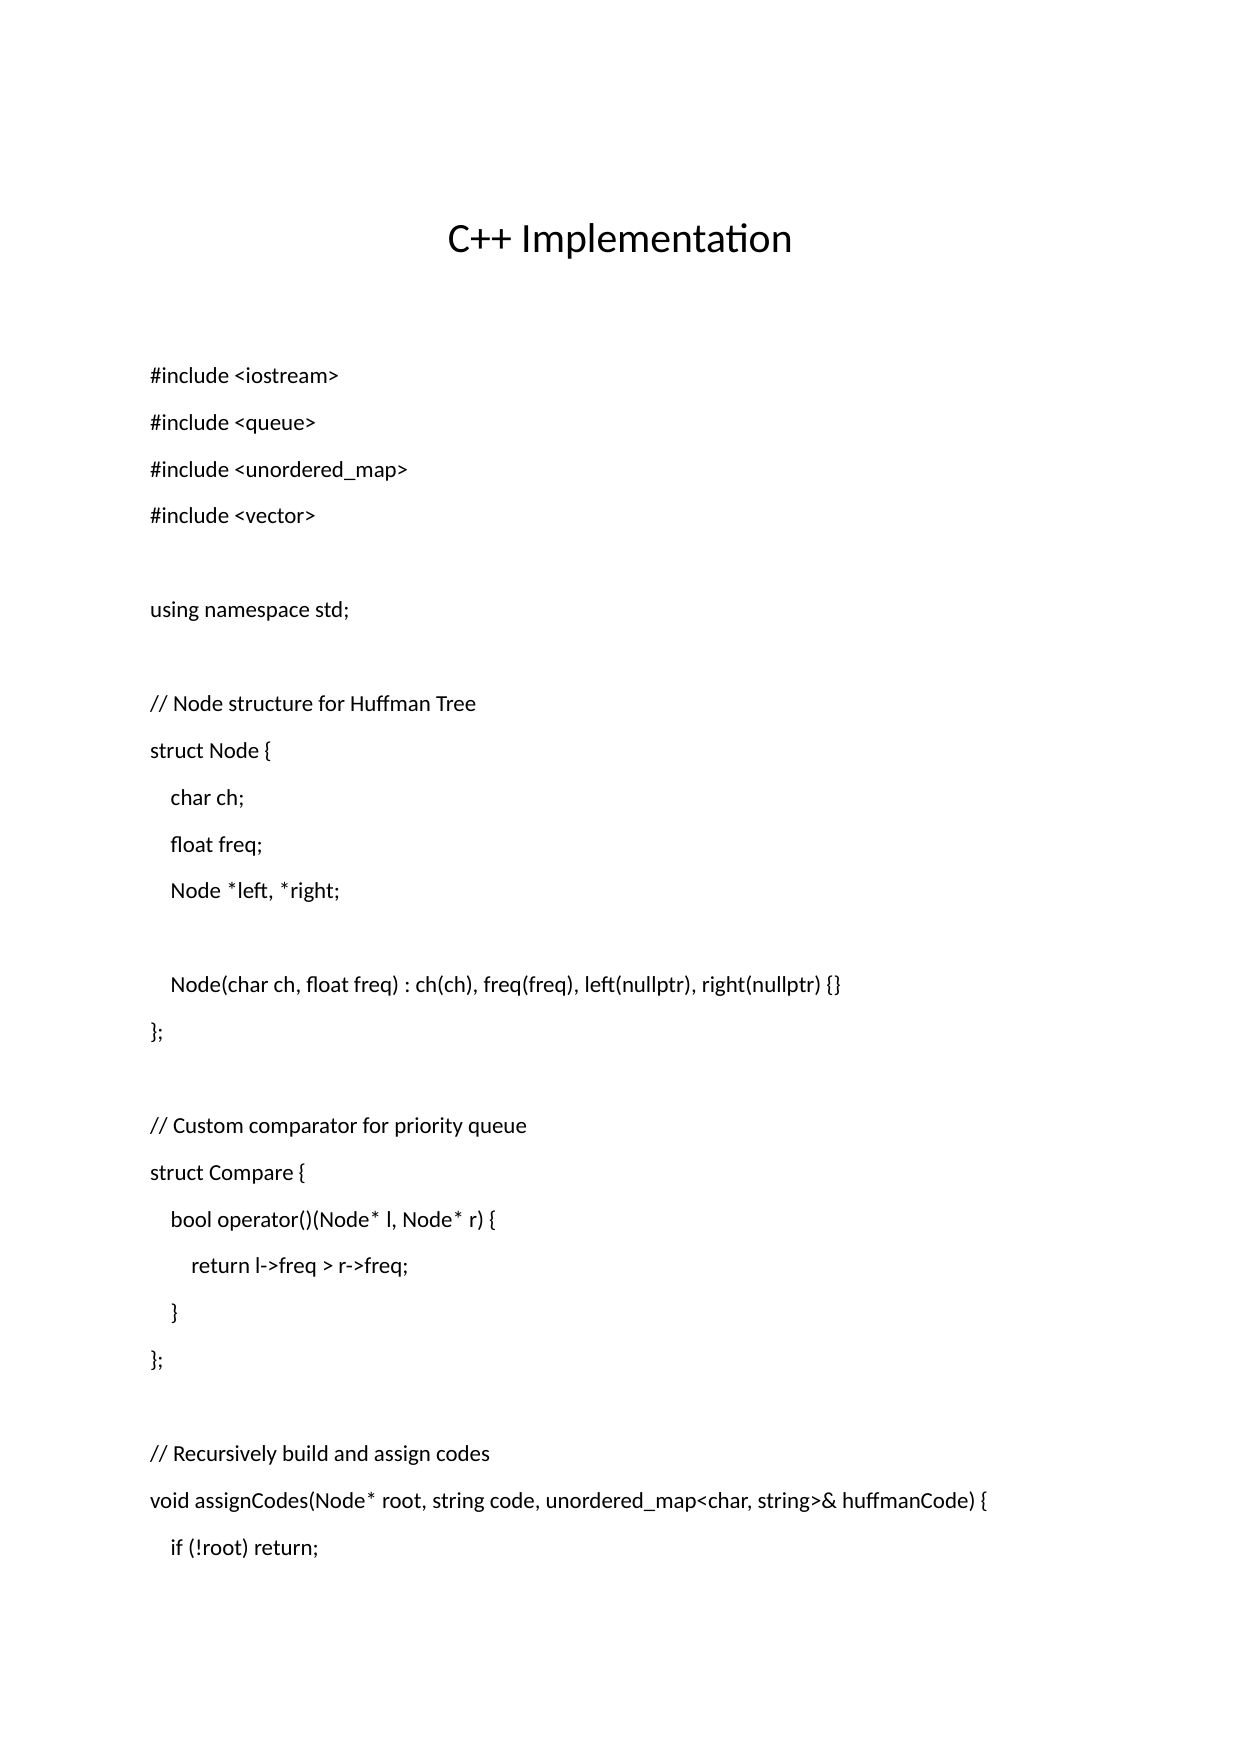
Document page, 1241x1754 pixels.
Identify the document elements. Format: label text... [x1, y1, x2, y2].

text #include <queue> [150, 408, 1090, 436]
text #include <unordered_map> [150, 455, 1090, 483]
text bool operator()(Node* l, Node* r) { [150, 1205, 1090, 1233]
text // Recursively build and assign codes [150, 1439, 1090, 1467]
text using namespace std; [150, 595, 1090, 623]
text struct Compare { [150, 1158, 1090, 1186]
text #include <vector> [150, 502, 1090, 529]
text } [150, 1298, 1090, 1326]
text Node(char ch, float freq) : ch(ch), freq(freq), left(nullptr), right(nullptr) {} [150, 970, 1090, 998]
text // Node structure for Huffman Tree [150, 689, 1090, 717]
text char ch; [150, 783, 1090, 811]
text if (!root) return; [150, 1533, 1090, 1561]
text #include <iostream> [150, 361, 1090, 389]
text float freq; [150, 830, 1090, 858]
text void assignCodes(Node* root, string code, unordered_map<char, string>& huffmanCode) { [150, 1486, 1090, 1514]
text }; [150, 1017, 1090, 1045]
text // Custom comparator for priority queue [150, 1111, 1090, 1139]
text Node *left, *right; [150, 877, 1090, 904]
text struct Node { [150, 736, 1090, 764]
text return l->freq > r->freq; [150, 1252, 1090, 1279]
text C++ Implementation [150, 150, 1090, 263]
text }; [150, 1345, 1090, 1373]
